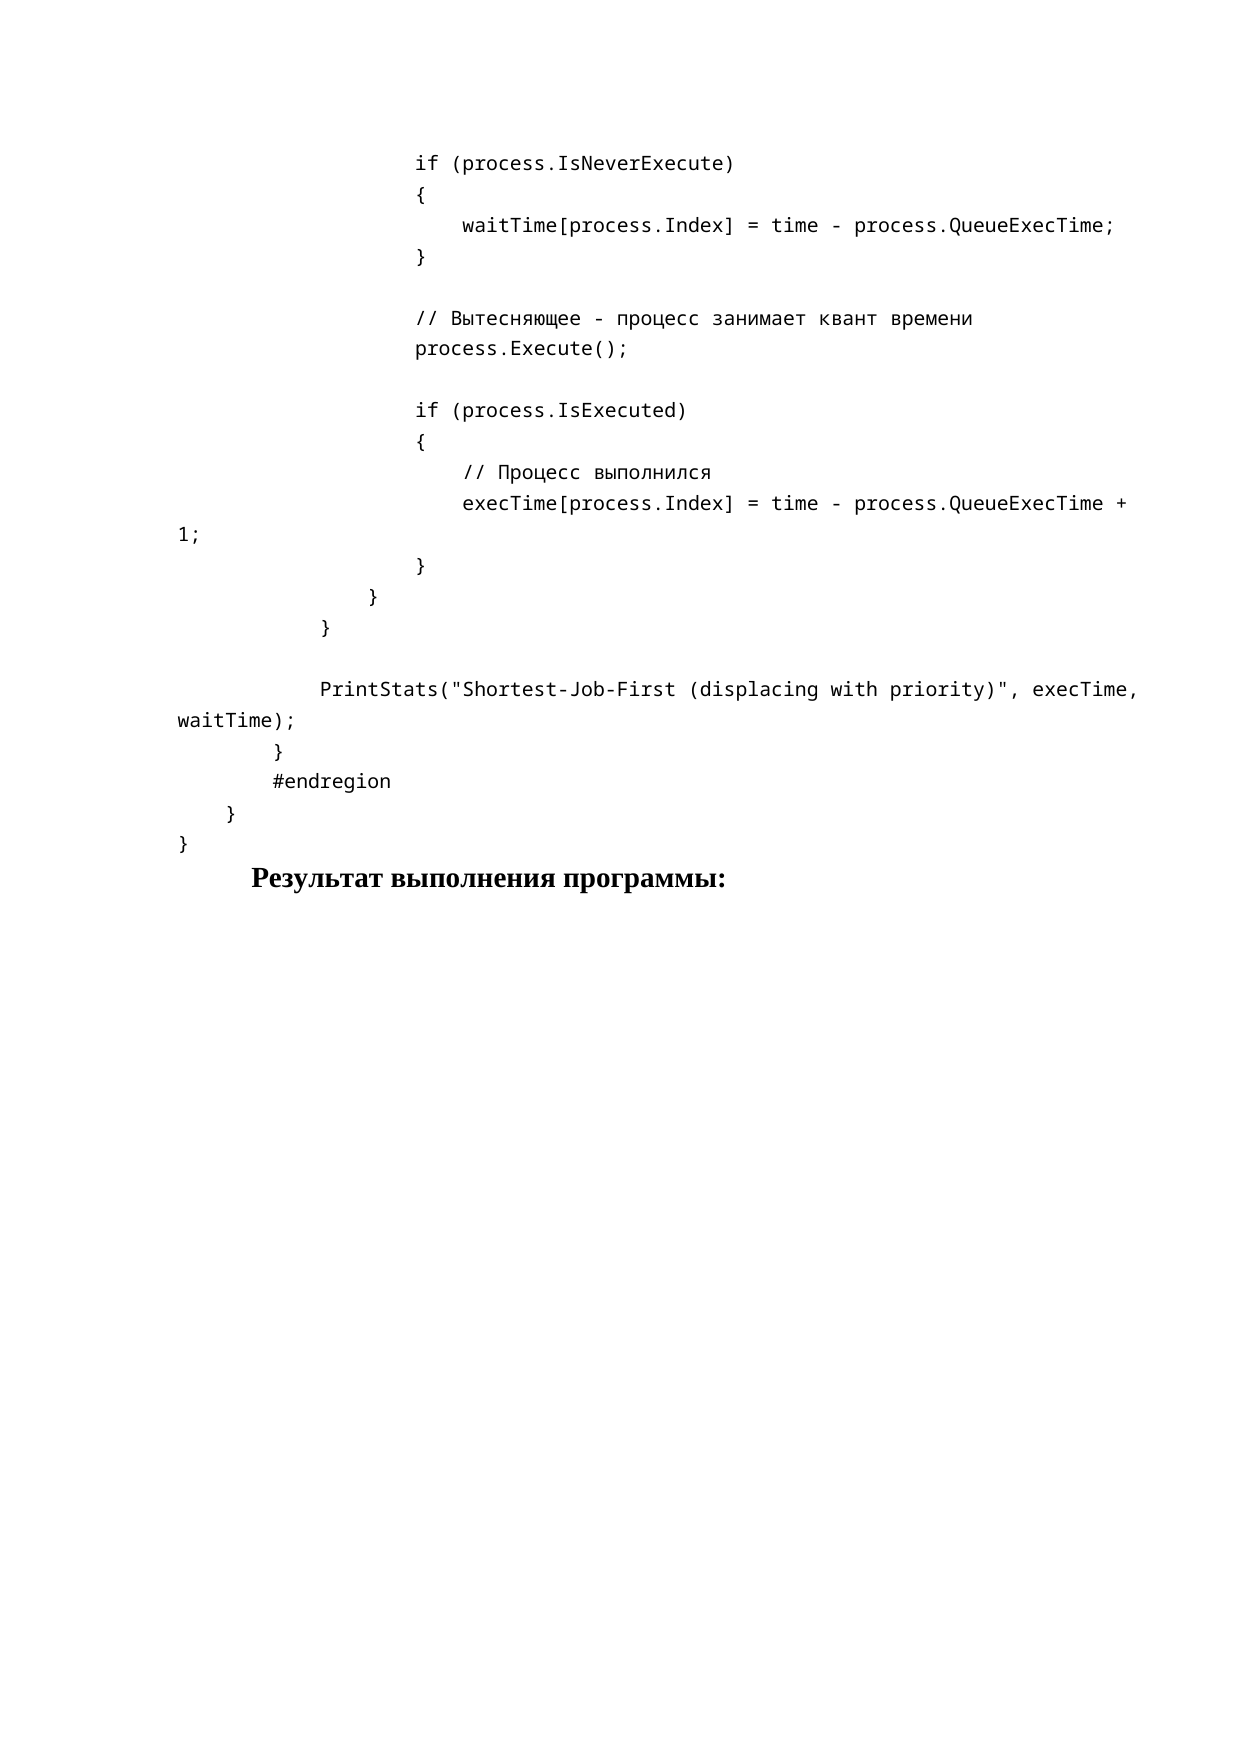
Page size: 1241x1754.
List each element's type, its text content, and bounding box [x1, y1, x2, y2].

text } [177, 737, 1152, 764]
text { [177, 427, 1152, 454]
text #endregion [177, 768, 1152, 795]
text waitTime[process.Index] = time - process.QueueExecTime; [177, 211, 1152, 238]
text } [177, 830, 1152, 857]
text } [177, 613, 1152, 640]
text } [177, 551, 1152, 578]
text // Процесс выполнился [177, 458, 1152, 485]
text } [177, 242, 1152, 269]
text PrintStats("Shortest-Job-First (displacing with priority)", execTime, waitTime); [177, 675, 1152, 733]
text if (process.IsNeverExecute) [177, 149, 1152, 176]
text if (process.IsExecuted) [177, 397, 1152, 423]
text // Вытесняющее - процесс занимает квант времени [177, 304, 1152, 331]
text Результат выполнения программы: [177, 861, 1152, 894]
text process.Execute(); [177, 335, 1152, 362]
text { [177, 180, 1152, 207]
text } [177, 799, 1152, 826]
text } [177, 582, 1152, 609]
text execTime[process.Index] = time - process.QueueExecTime + 1; [177, 489, 1152, 547]
